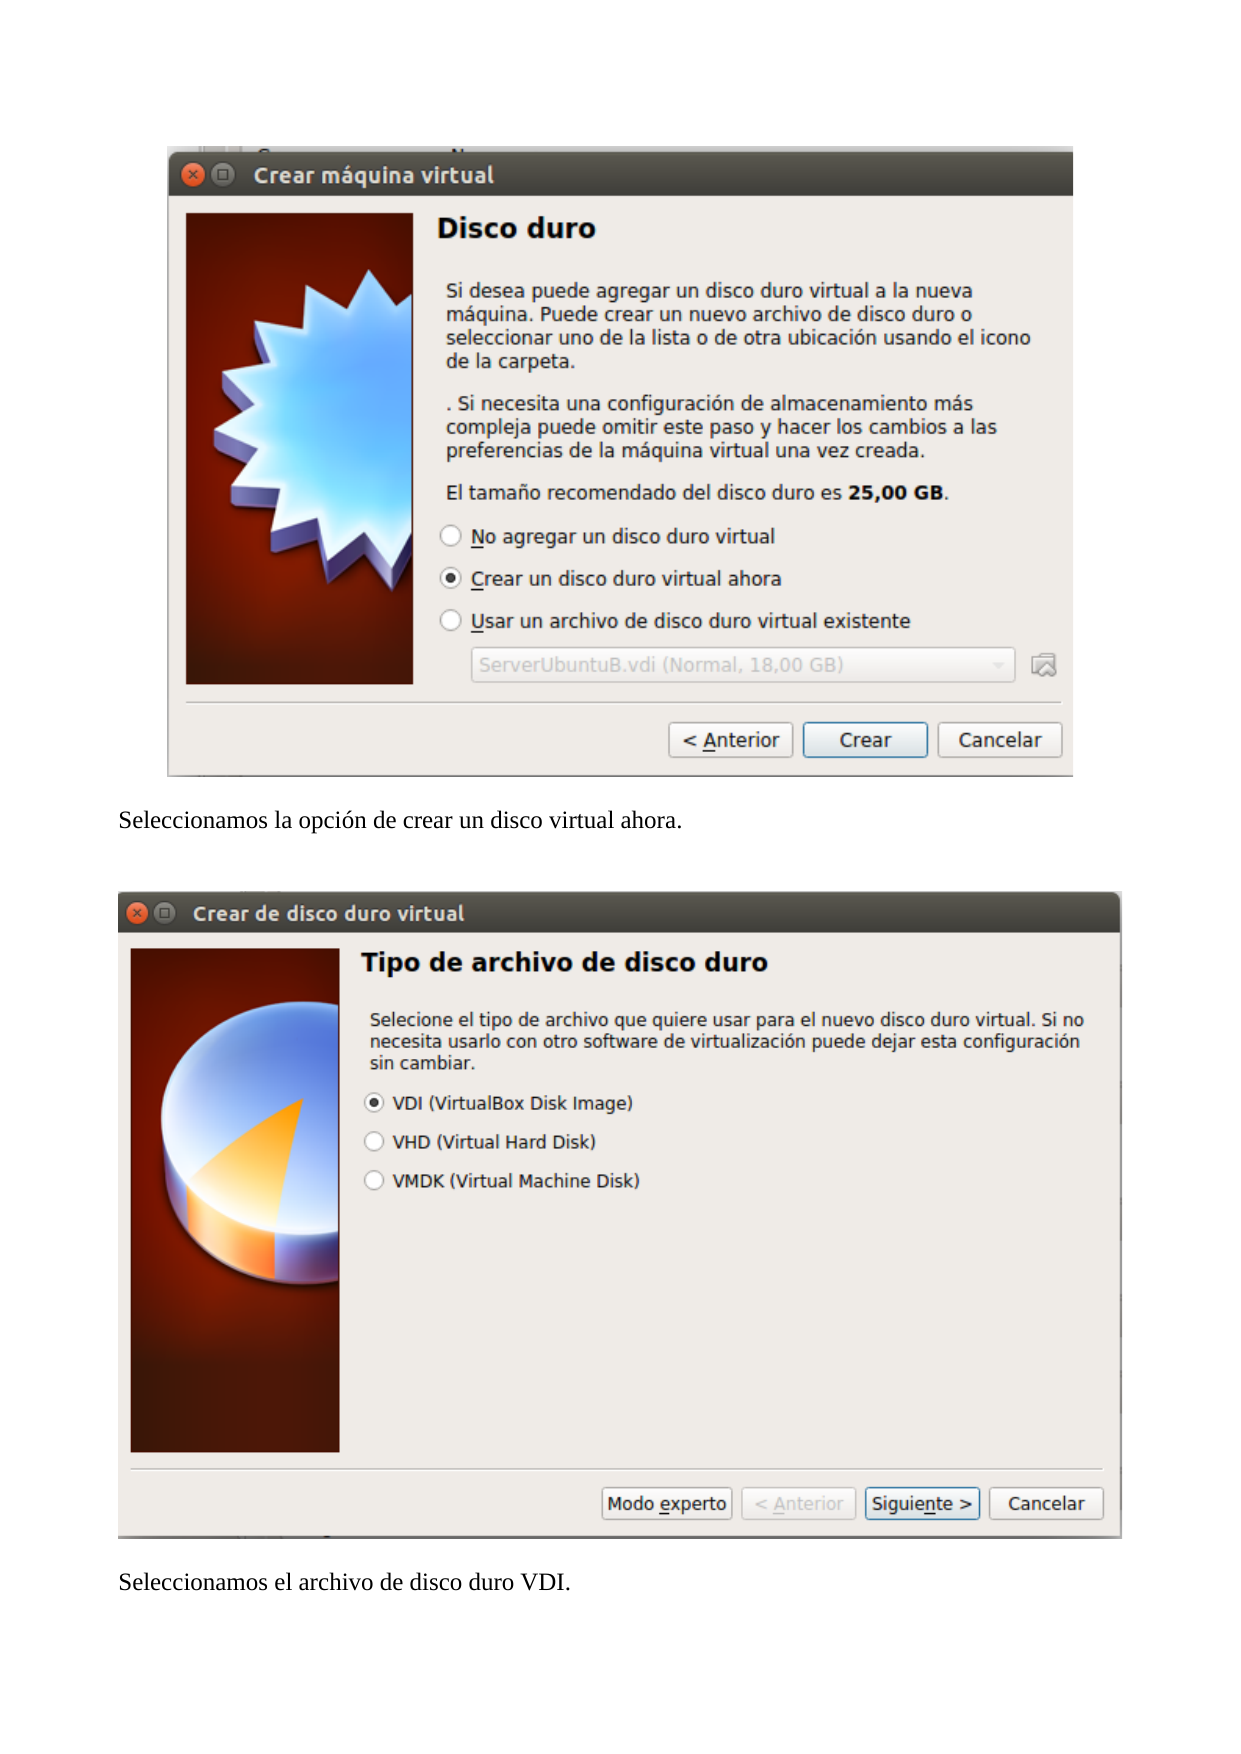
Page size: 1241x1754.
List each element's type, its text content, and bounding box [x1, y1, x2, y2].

picture [118, 891, 1123, 1539]
picture [167, 146, 1074, 777]
text Seleccionamos el archivo de disco duro VDI. [118, 1567, 1122, 1596]
text Seleccionamos la opción de crear un disco virtual ahora. [118, 805, 1122, 834]
